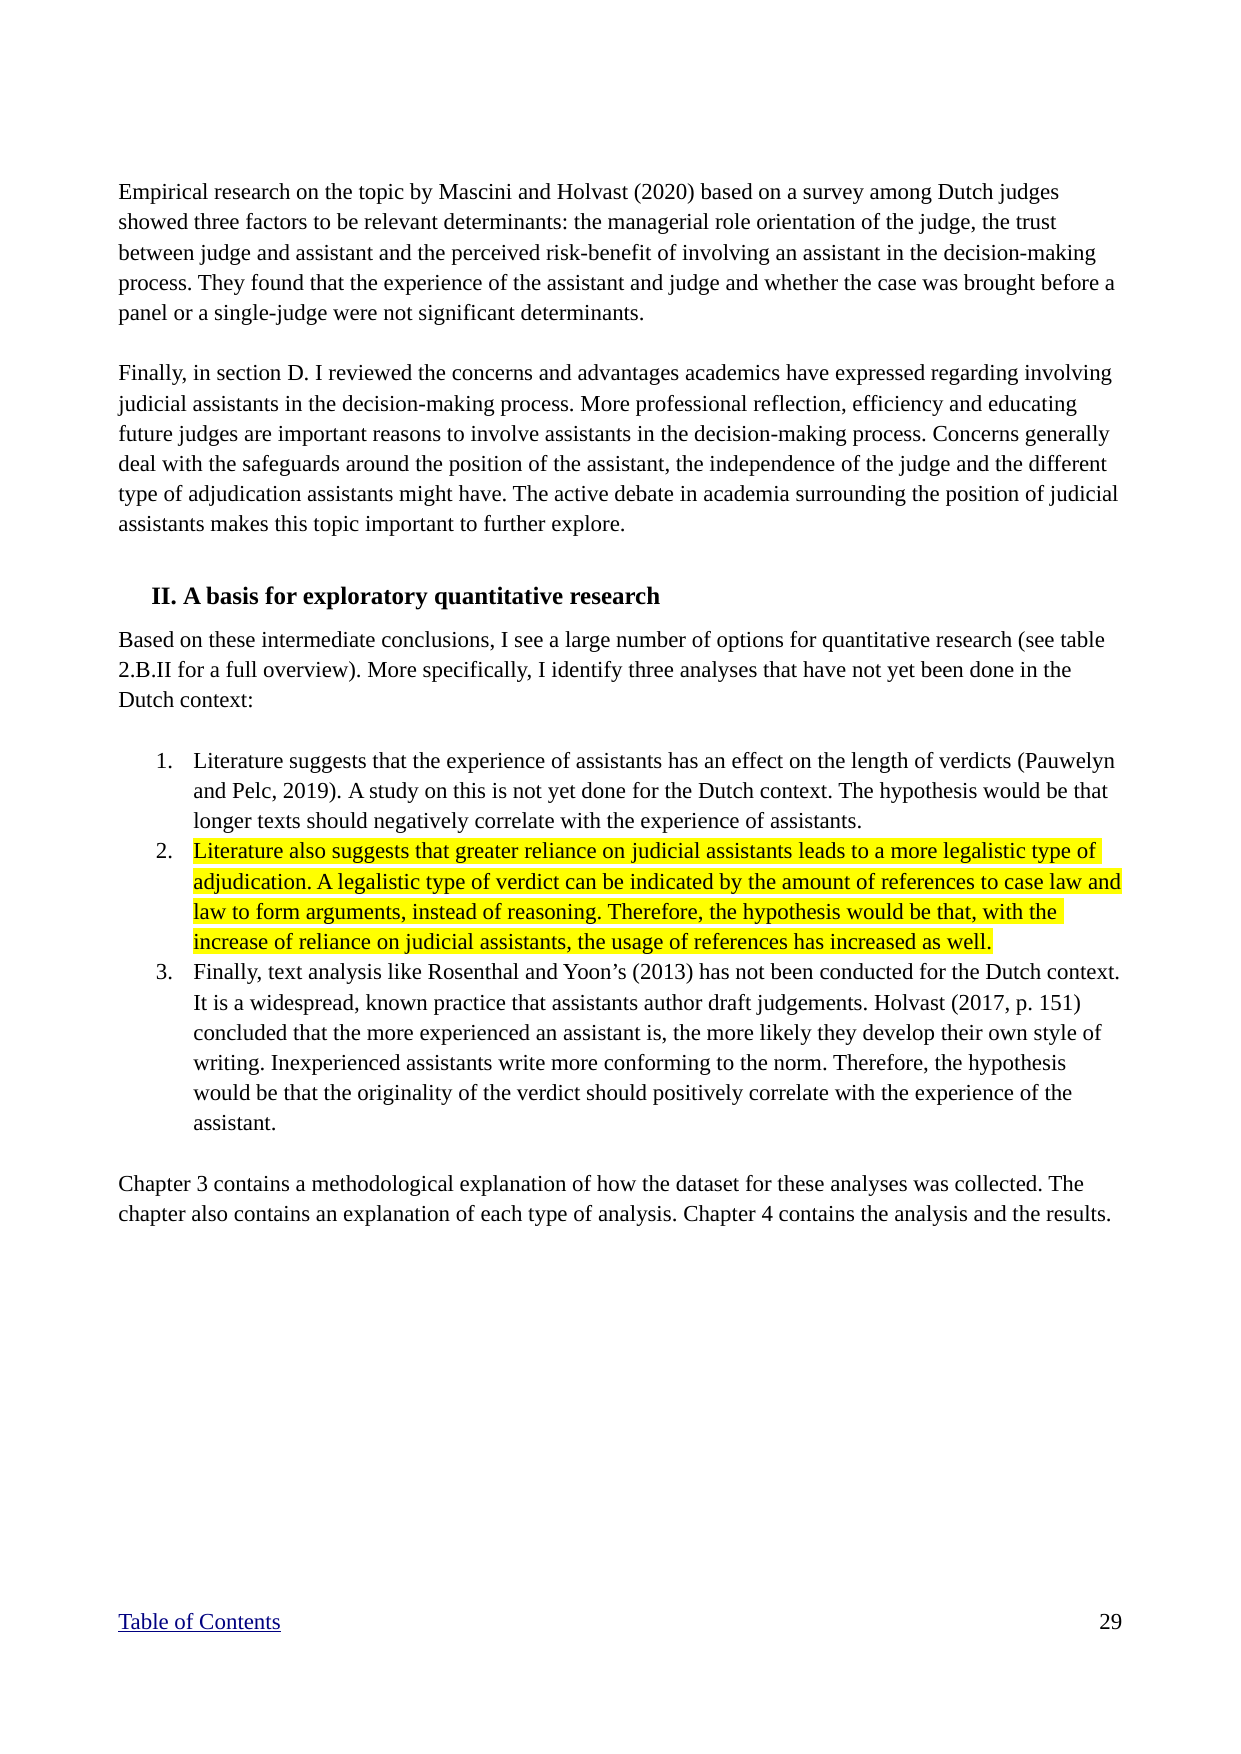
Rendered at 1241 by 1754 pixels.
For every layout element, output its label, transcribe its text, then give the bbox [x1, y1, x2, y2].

text Based on these intermediate conclusions, I see a large number of options for quantitative research (see table 2.B.II for a full overview). More specifically, I identify three analyses that have not yet been done in the Dutch context: [118, 626, 1122, 713]
text Empirical research on the topic by Mascini and Holvast (2020) based on a survey among Dutch judges showed three factors to be relevant determinants: the managerial role orientation of the judge, the trust between judge and assistant and the perceived risk-benefit of involving an assistant in the decision-making process. They found that the experience of the assistant and judge and whether the case was brought before a panel or a single-judge were not significant determinants. [118, 178, 1122, 325]
subtitle II. A basis for exploratory quantitative research [151, 581, 1122, 610]
list Finally, text analysis like Rosenthal and Yoon’s (2013) has not been conducted for the Dutch context. It is a widespread, known practice that assistants author draft judgements. Holvast (2017, p. 151) concluded that the more experienced an assistant is, the more likely they develop their own style of writing. Inexperienced assistants write more conforming to the norm. Therefore, the hypothesis would be that the originality of the verdict should positively correlate with the experience of the assistant. [156, 958, 1122, 1136]
text Finally, in section D. I reviewed the concerns and advantages academics have expressed regarding involving judicial assistants in the decision-making process. More professional reflection, efficiency and educating future judges are important reasons to involve assistants in the decision-making process. Concerns generally deal with the safeguards around the position of the assistant, the independence of the judge and the different type of adjudication assistants might have. The active debate in academia surrounding the position of judicial assistants makes this topic important to further explore. [118, 359, 1122, 537]
text Chapter 3 contains a methodological explanation of how the dataset for these analyses was collected. The chapter also contains an explanation of each type of analysis. Chapter 4 contains the analysis and the results. [118, 1170, 1122, 1226]
list Literature also suggests that greater reliance on judicial assistants leads to a more legalistic type of adjudication. A legalistic type of verdict can be indicated by the amount of references to case law and law to form arguments, instead of reasoning. Therefore, the hypothesis would be that, with the increase of reliance on judicial assistants, the usage of references has increased as well. [156, 838, 1122, 954]
list Literature suggests that the experience of assistants has an effect on the length of verdicts (Pauwelyn and Pelc, 2019). A study on this is not yet done for the Dutch context. The hypothesis would be that longer texts should negatively correlate with the experience of assistants. [156, 747, 1122, 834]
